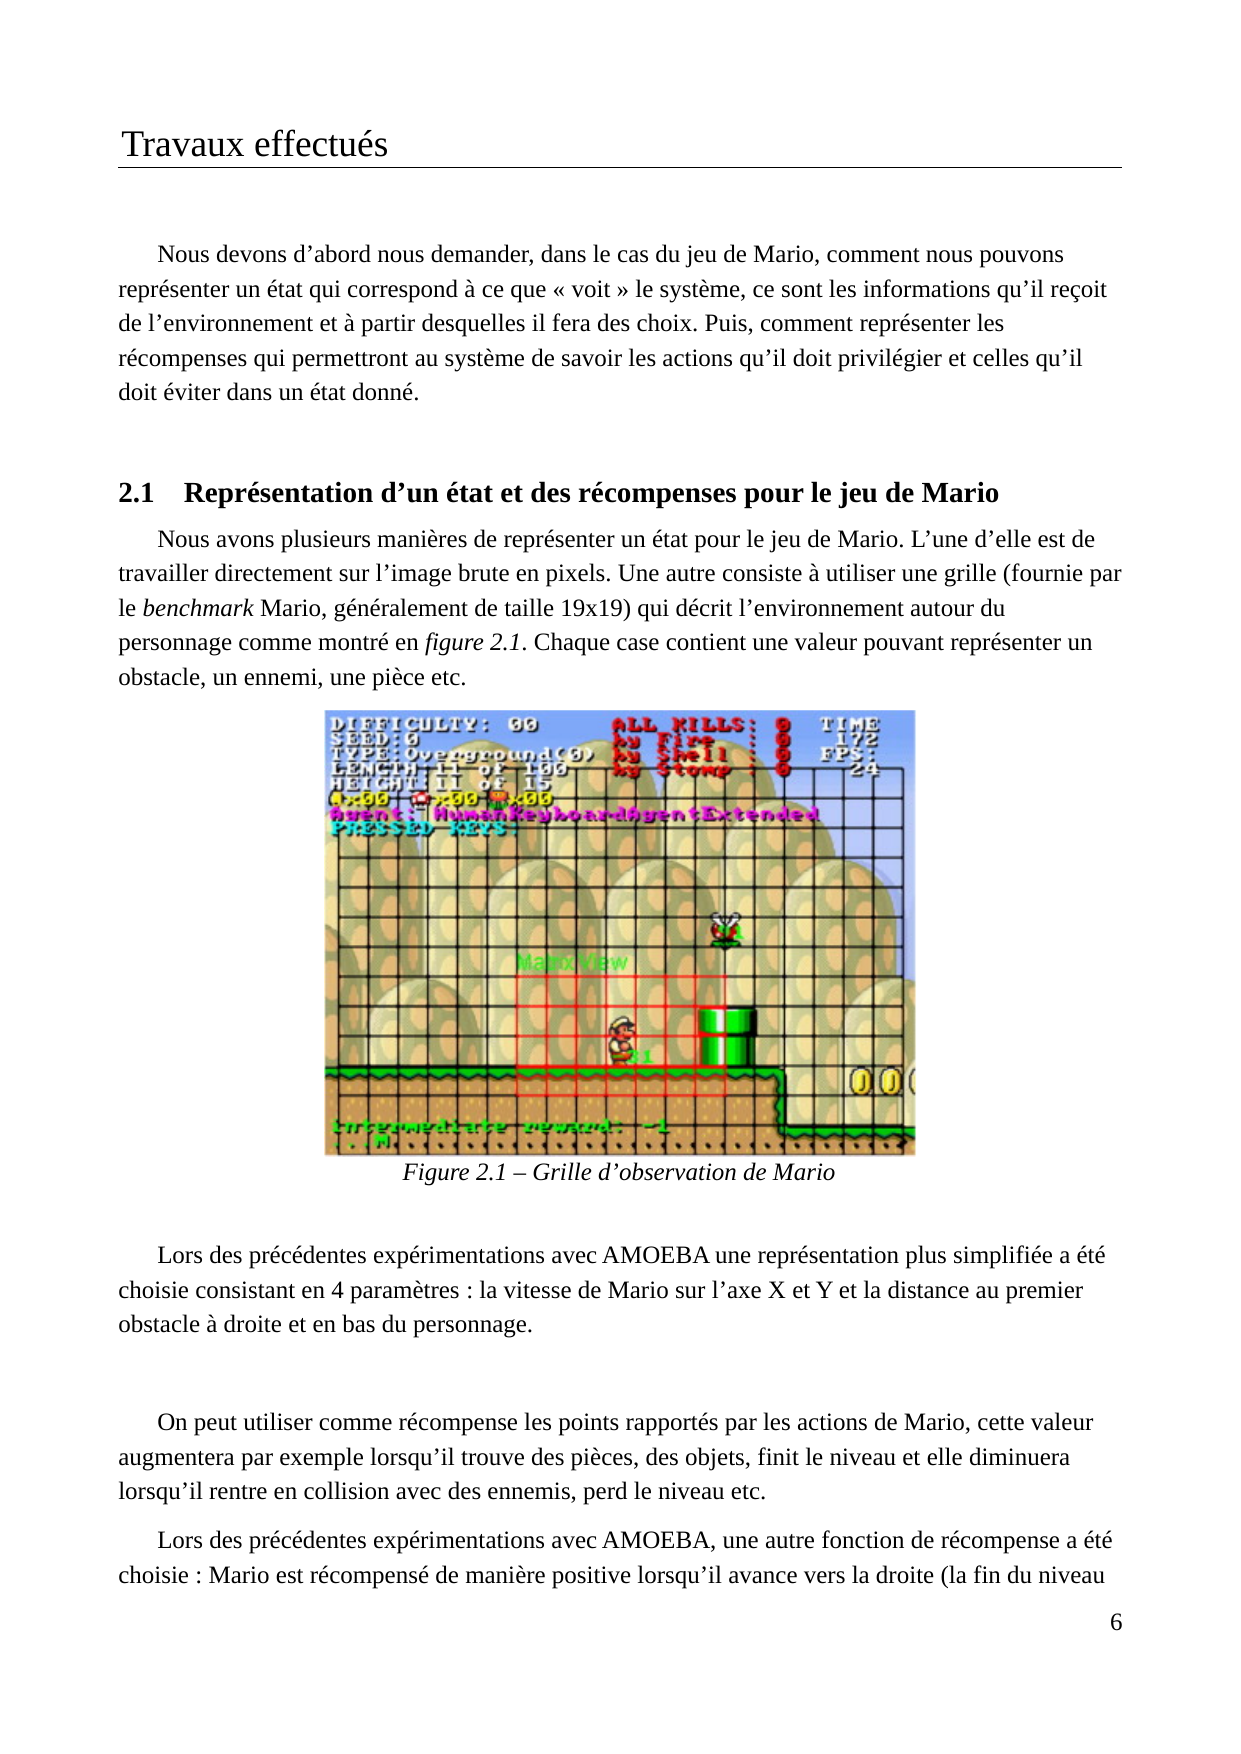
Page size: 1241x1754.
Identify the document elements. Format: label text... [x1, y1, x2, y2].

subtitle Travaux effectués [118, 118, 1122, 167]
text Figure 2.1 – Grille d’observation de Mario [324, 1157, 916, 1186]
text Lors des précédentes expérimentations avec AMOEBA, une autre fonction de récompense a été choisie : Mario est récompensé de manière positive lorsqu’il avance vers la droite (la fin du niveau [118, 1525, 1122, 1589]
text Nous devons d’abord nous demander, dans le cas du jeu de Mario, comment nous pouvons représenter un état qui correspond à ce que « voit » le système, ce sont les informations qu’il reçoit de l’environnement et à partir desquelles il fera des choix. Puis, comment représenter les récompenses qui permettront au système de savoir les actions qu’il doit privilégier et celles qu’il doit éviter dans un état donné. [118, 239, 1122, 406]
text Nous avons plusieurs manières de représenter un état pour le jeu de Mario. L’une d’elle est de travailler directement sur l’image brute en pixels. Une autre consiste à utiliser une grille (fournie par le benchmark Mario, généralement de taille 19x19) qui décrit l’environnement autour du personnage comme montré en figure 2.1. Chaque case contient une valeur pouvant représenter un obstacle, un ennemi, une pièce etc. [118, 524, 1122, 691]
picture [324, 710, 917, 1157]
subtitle 2.1 Représentation d’un état et des récompenses pour le jeu de Mario [118, 476, 1122, 509]
text On peut utiliser comme récompense les points rapportés par les actions de Mario, cette valeur augmentera par exemple lorsqu’il trouve des pièces, des objets, finit le niveau et elle diminuera lorsqu’il rentre en collision avec des ennemis, perd le niveau etc. [118, 1407, 1122, 1505]
text Lors des précédentes expérimentations avec AMOEBA une représentation plus simplifiée a été choisie consistant en 4 paramètres : la vitesse de Mario sur l’axe X et Y et la distance au premier obstacle à droite et en bas du personnage. [118, 1240, 1122, 1338]
